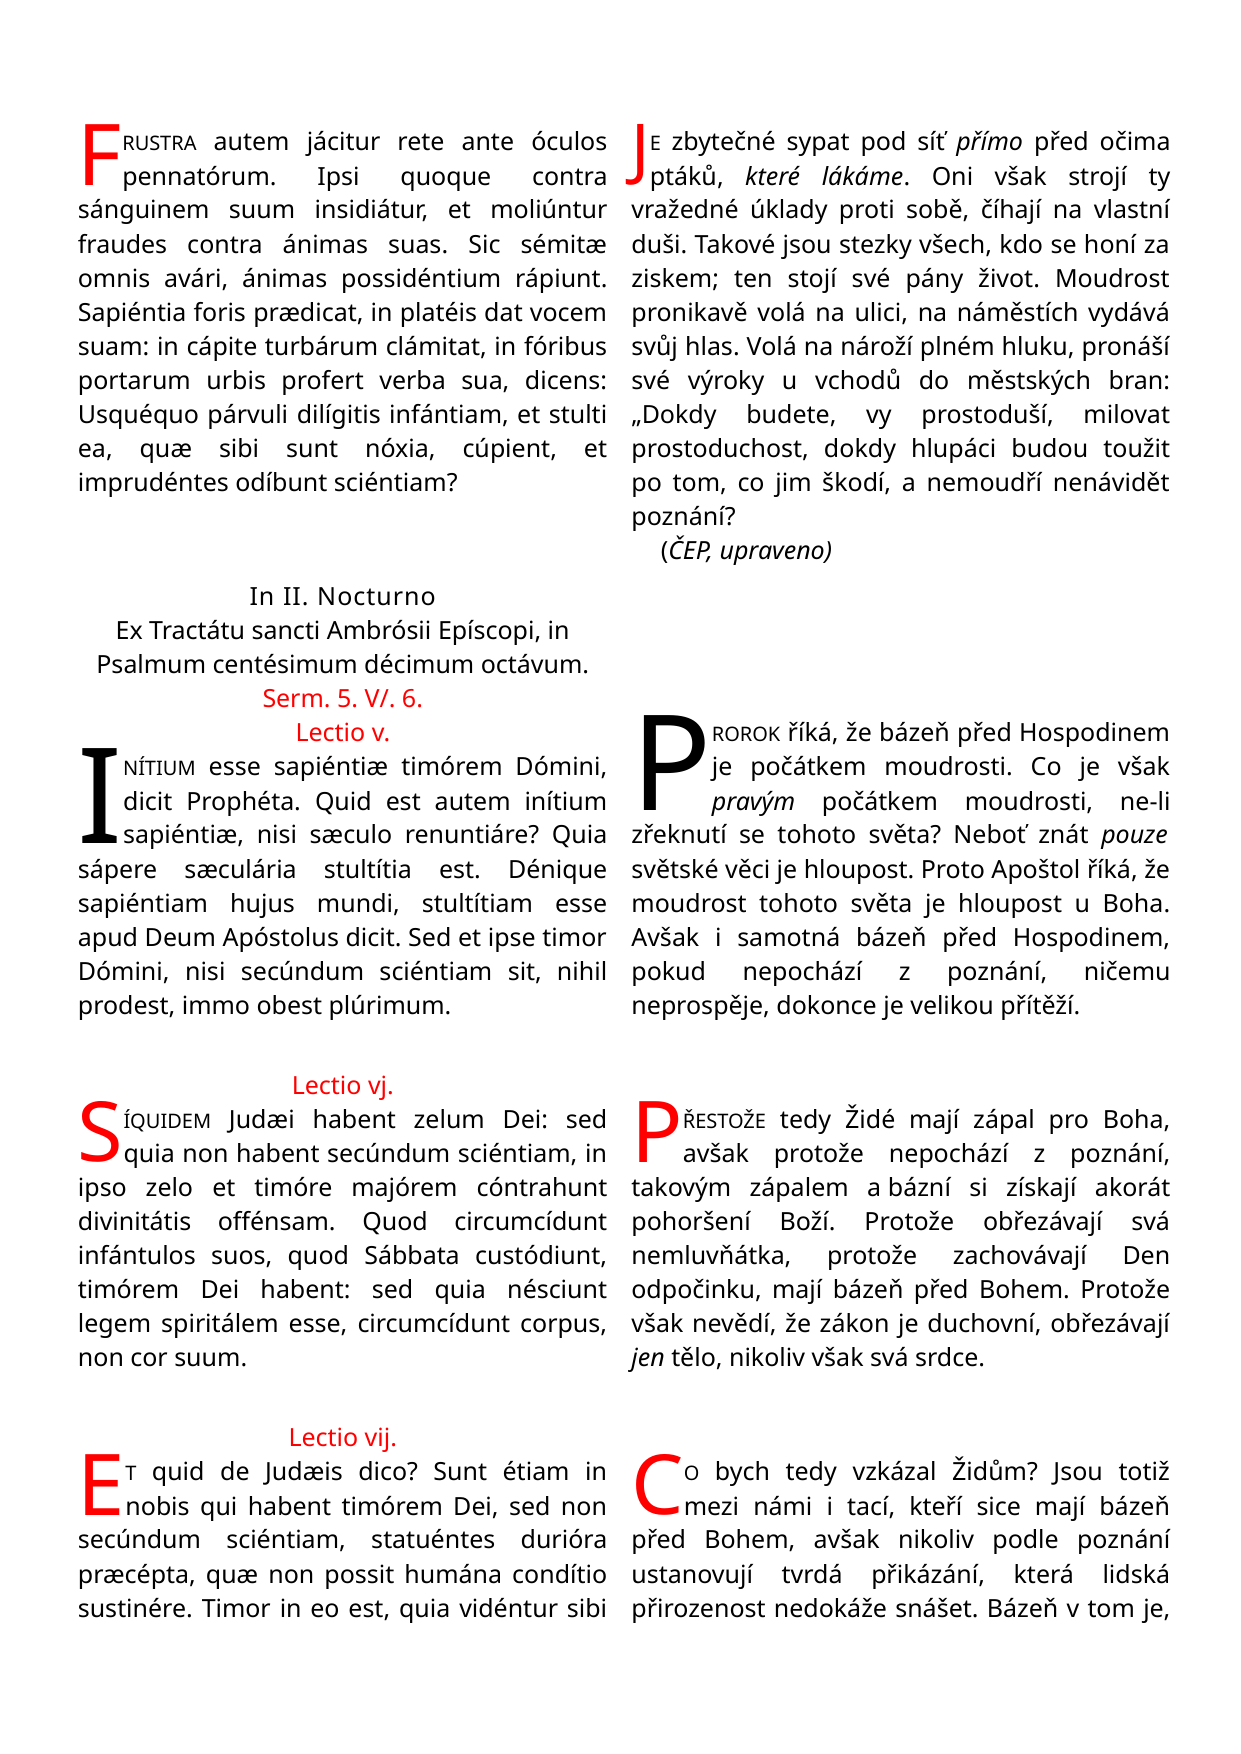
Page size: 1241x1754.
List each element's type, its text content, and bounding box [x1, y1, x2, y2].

table_cell Frustra autem jácitur rete ante óculos pennatórum. Ipsi quoque contra sánguinem suum insidiátur, et moliúntur fraudes contra ánimas suas. Sic sémitæ omnis avári, ánimas possidéntium rápiunt. Sapiéntia foris prædicat, in platéis dat vocem suam: in cápite turbárum clámitat, in fóribus portarum urbis profert verba sua, dicens: Usquéquo párvuli dilígitis infántiam, et stulti ea, quæ sibi sunt nóxia, cúpient, et imprudéntes odíbunt sciéntiam? [66, 118, 619, 573]
table_cell Přestože tedy Židé mají zápal pro Boha, avšak protože nepochází z poznání, takovým zápalem a bázní si získají akorát pohoršení Boží. Protože obřezávají svá nemluvňátka, protože zachovávají Den odpočinku, mají bázeň před Bohem. Protože však nevědí, že zákon je duchovní, obřezávají jen tělo, nikoliv však svá srdce. [619, 1062, 1182, 1414]
table_cell Lectio vj. Síquidem Judæi habent zelum Dei: sed quia non habent secúndum sciéntiam, in ipso zelo et timóre majórem cóntrahunt divinitátis offénsam. Quod circumcídunt infántulos suos, quod Sábbata custódiunt, timórem Dei habent: sed quia nésciunt legem spiritálem esse, circumcídunt corpus, non cor suum. [66, 1062, 619, 1414]
table_cell Je zbytečné sypat pod síť přímo před očima ptáků, které lákáme. Oni však strojí ty vražedné úklady proti sobě, číhají na vlastní duši. Takové jsou stezky všech, kdo se honí za ziskem; ten stojí své pány život. Moudrost pronikavě volá na ulici, na náměstích vydává svůj hlas. Volá na nároží plném hluku, pronáší své výroky u vchodů do městských bran: „Dokdy budete, vy prostoduší, milovat prostoduchost, dokdy hlupáci budou toužit po tom, co jim škodí, a nemoudří nenávidět poznání? (ČEP, upraveno) [619, 118, 1182, 573]
table_cell In II. Nocturno Ex Tractátu sancti Ambrósii Epíscopi, in Psalmum centésimum décimum octávum. Serm. 5. V/. 6. Lectio v. Inítium esse sapiéntiæ timórem Dómini, dicit Prophéta. Quid est autem inítium sapiéntiæ, nisi sæculo renuntiáre? Quia sápere sæculária stultítia est. Dénique sapiéntiam hujus mundi, stultítiam esse apud Deum Apóstolus dicit. Sed et ipse timor Dómini, nisi secúndum sciéntiam sit‚ nihil prodest, immo obest plúrimum. [66, 573, 619, 1062]
table_cell Prorok říká, že bázeň před Hospodinem je počátkem moudrosti. Co je však pravým počátkem moudrosti, ne-li zřeknutí se tohoto světa? Neboť znát pouze světské věci je hloupost. Proto Apoštol říká, že moudrost tohoto světa je hloupost u Boha. Avšak i samotná bázeň před Hospodinem, pokud nepochází z poznání, ničemu neprospěje, dokonce je velikou přítěží. [619, 573, 1182, 1062]
table_cell Lectio vij. Et quid de Judæis dico? Sunt étiam in nobis qui habent timórem Dei, sed non secúndum sciéntiam, statuéntes durióra præcépta, quæ non possit humána condítio sustinére. Timor in eo est, quia vidéntur sibi [66, 1414, 619, 1630]
table_cell Co bych tedy vzkázal Židům? Jsou totiž mezi námi i tací, kteří sice mají bázeň před Bohem, avšak nikoliv podle poznání ustanovují tvrdá přikázání, která lidská přirozenost nedokáže snášet. Bázeň v tom je, [619, 1414, 1182, 1630]
